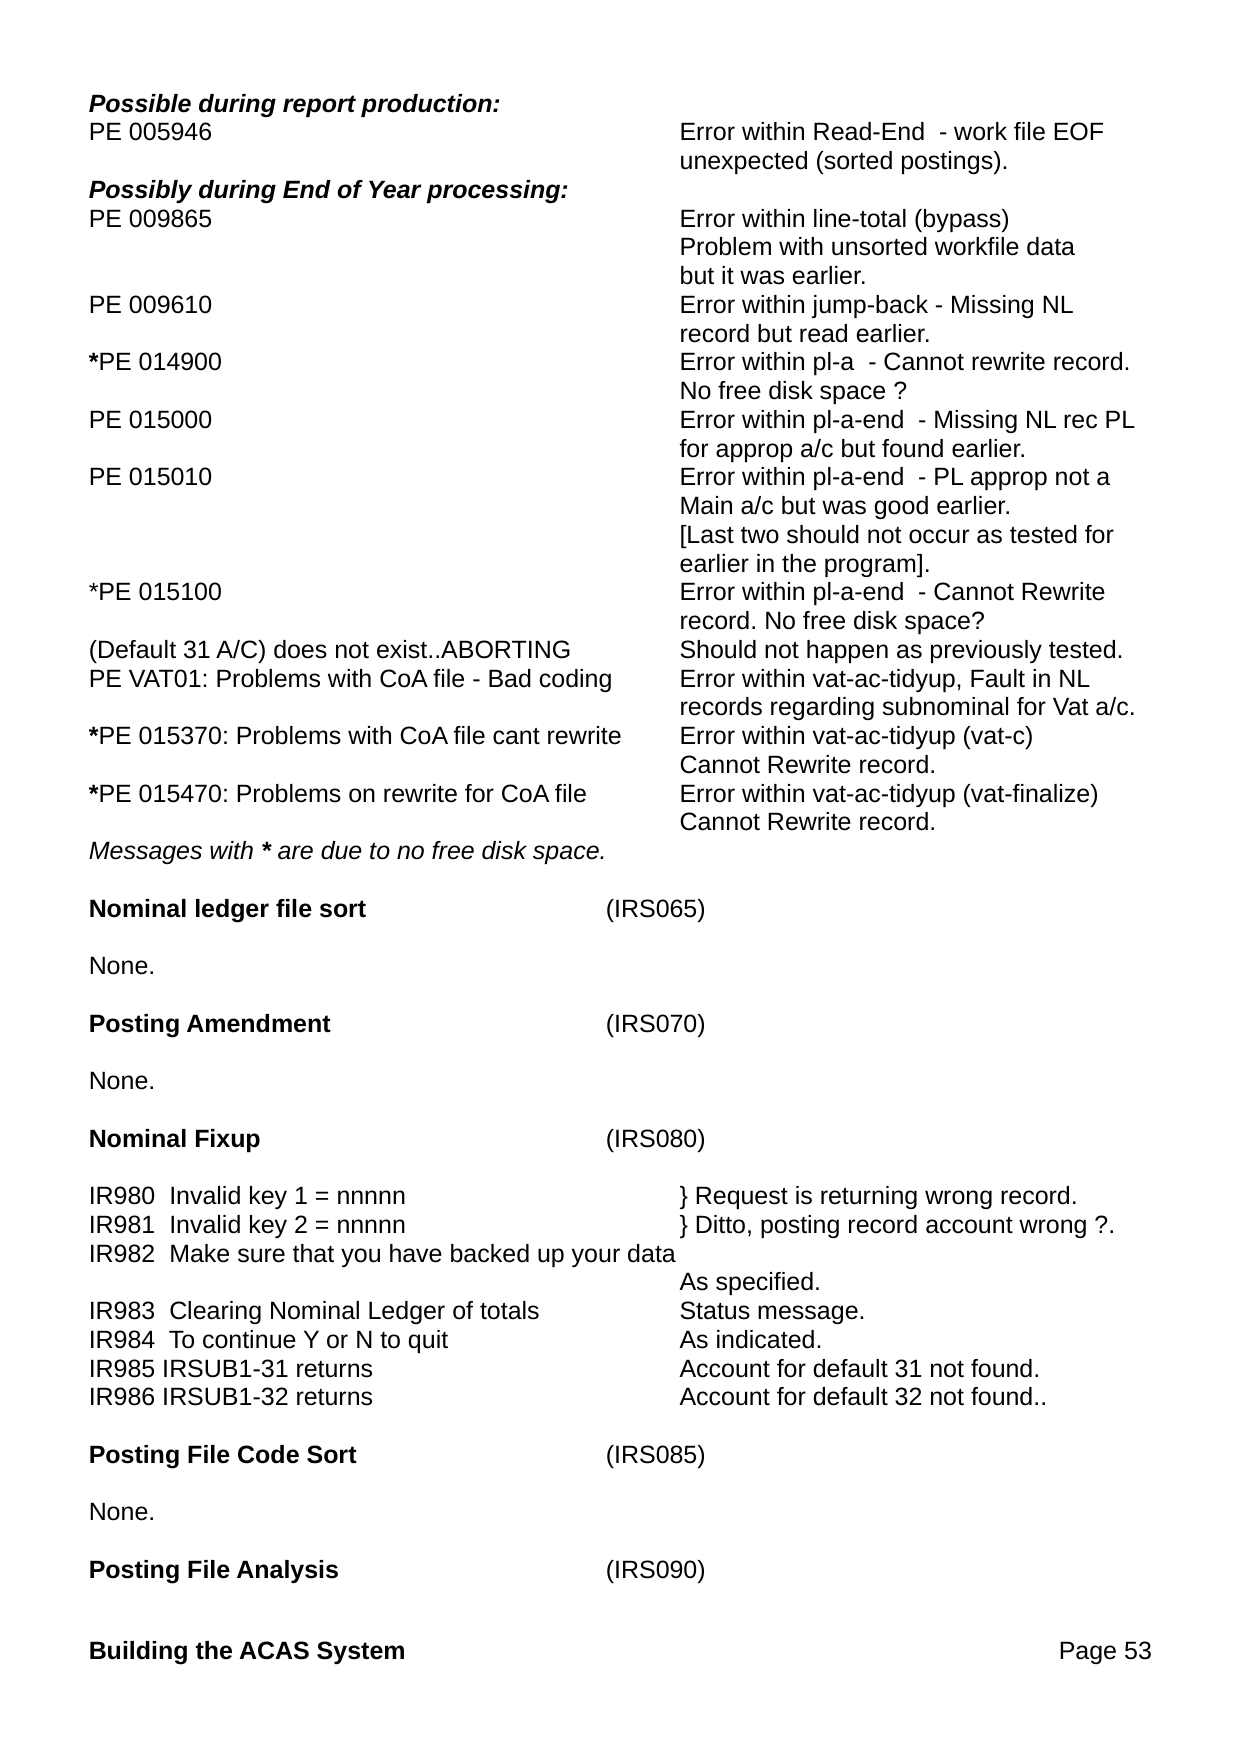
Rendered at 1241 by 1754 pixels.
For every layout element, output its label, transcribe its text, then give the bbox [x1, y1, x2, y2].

text IR986 IRSUB1-32 returns Account for default 32 not found.. [88, 1382, 1152, 1411]
text Posting File Analysis (IRS090) [88, 1555, 1152, 1583]
text *PE 014900 Error within pl-a - Cannot rewrite record. [88, 347, 1152, 376]
text IR980 Invalid key 1 = nnnnn } Request is returning wrong record. [88, 1181, 1152, 1210]
text None. [88, 1066, 1152, 1095]
text PE 005946 Error within Read-End - work file EOF [88, 117, 1152, 146]
text Possibly during End of Year processing: [88, 175, 1152, 203]
text Cannot Rewrite record. [88, 750, 1152, 778]
text IR982 Make sure that you have backed up your data [88, 1238, 1152, 1267]
text unexpected (sorted postings). [88, 146, 1152, 175]
text Main a/c but was good earlier. [88, 491, 1152, 520]
text [Last two should not occur as tested for [88, 520, 1152, 548]
text IR981 Invalid key 2 = nnnnn } Ditto, posting record account wrong ?. [88, 1210, 1152, 1238]
text PE 015000 Error within pl-a-end - Missing NL rec PL [88, 405, 1152, 433]
text record but read earlier. [88, 318, 1152, 347]
text Messages with * are due to no free disk space. [88, 836, 1152, 865]
text PE 009610 Error within jump-back - Missing NL [88, 290, 1152, 318]
text None. [88, 951, 1152, 980]
text *PE 015470: Problems on rewrite for CoA file Error within vat-ac-tidyup (vat-finalize) [88, 778, 1152, 807]
text PE VAT01: Problems with CoA file - Bad coding Error within vat-ac-tidyup, Fault in NL [88, 663, 1152, 692]
text Nominal Fixup (IRS080) [88, 1123, 1152, 1152]
text *PE 015100 Error within pl-a-end - Cannot Rewrite [88, 577, 1152, 606]
text PE 015010 Error within pl-a-end - PL approp not a [88, 462, 1152, 491]
text No free disk space ? [88, 376, 1152, 405]
text IR983 Clearing Nominal Ledger of totals Status message. [88, 1296, 1152, 1325]
text Possible during report production: [88, 88, 1152, 117]
text IR984 To continue Y or N to quit As indicated. [88, 1325, 1152, 1353]
text PE 009865 Error within line-total (bypass) [88, 203, 1152, 232]
text None. [88, 1497, 1152, 1526]
text record. No free disk space? [88, 606, 1152, 635]
text *PE 015370: Problems with CoA file cant rewrite Error within vat-ac-tidyup (vat-c) [88, 721, 1152, 750]
text Posting Amendment (IRS070) [88, 1008, 1152, 1037]
text As specified. [88, 1267, 1152, 1296]
text for approp a/c but found earlier. [88, 433, 1152, 462]
text IR985 IRSUB1-31 returns Account for default 31 not found. [88, 1353, 1152, 1382]
text but it was earlier. [88, 261, 1152, 290]
text records regarding subnominal for Vat a/c. [88, 692, 1152, 721]
text earlier in the program]. [88, 548, 1152, 577]
text Nominal ledger file sort (IRS065) [88, 893, 1152, 922]
text Problem with unsorted workfile data [88, 232, 1152, 261]
text Posting File Code Sort (IRS085) [88, 1440, 1152, 1468]
text Cannot Rewrite record. [88, 807, 1152, 836]
text (Default 31 A/C) does not exist..ABORTING Should not happen as previously tested. [88, 635, 1152, 663]
